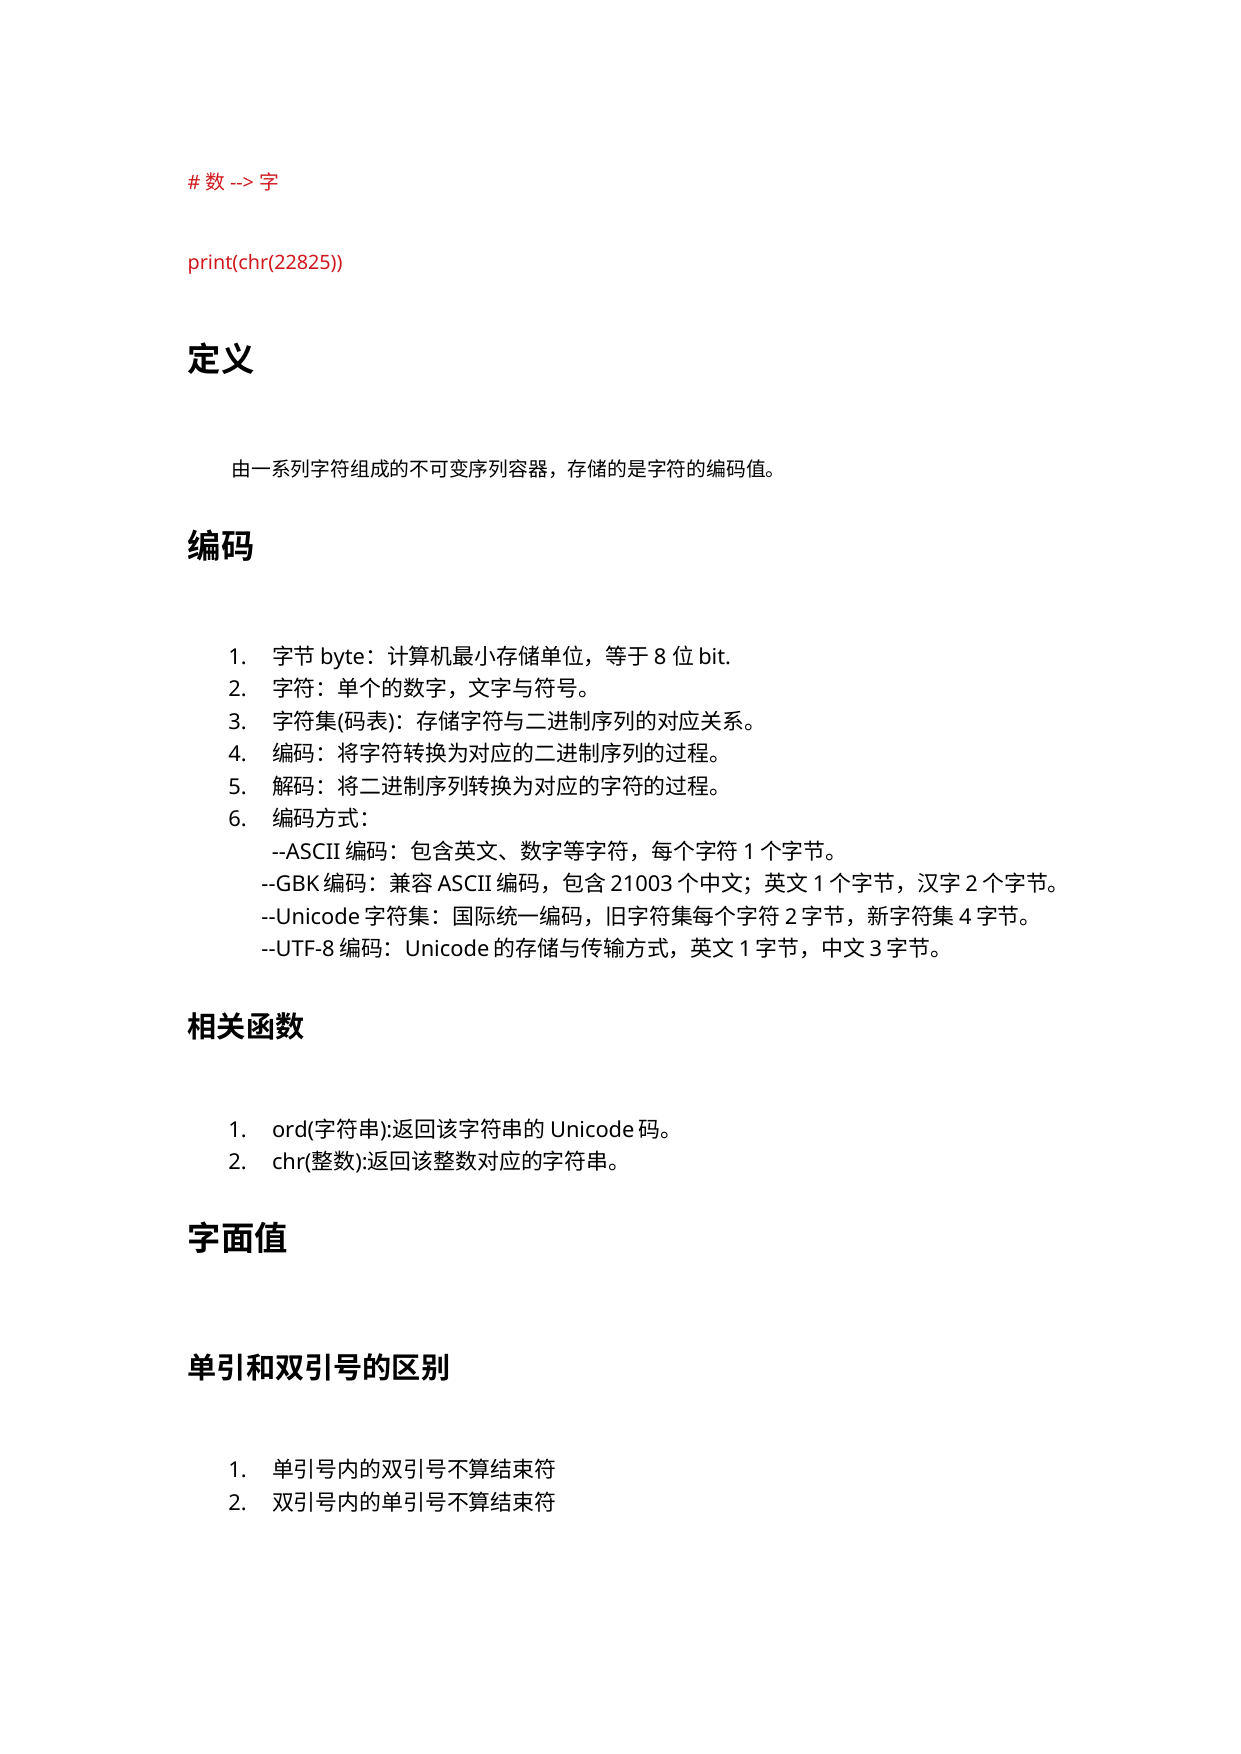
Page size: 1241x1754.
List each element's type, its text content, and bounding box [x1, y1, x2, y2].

text --Unicode字符集：国际统一编码，旧字符集每个字符2字节，新字符集4字节。 [209, 898, 1053, 931]
list 编码方式： [228, 801, 1053, 833]
subtitle print(chr(22825)) [187, 245, 1053, 278]
text 由一系列字符组成的不可变序列容器，存储的是字符的编码值。 [231, 452, 1053, 484]
subtitle 编码 [187, 511, 1053, 576]
text --GBK编码：兼容ASCII编码，包含21003个中文；英文1个字节，汉字2个字节。 [209, 866, 1053, 898]
list ord(字符串):返回该字符串的Unicode码。 [228, 1112, 1053, 1144]
subtitle 定义 [187, 324, 1053, 389]
subtitle 字面值 [187, 1204, 1053, 1269]
list 单引号内的双引号不算结束符 [228, 1452, 1053, 1484]
list 字节byte：计算机最小存储单位，等于8 位bit. [228, 638, 1053, 671]
list 解码：将二进制序列转换为对应的字符的过程。 [228, 768, 1053, 801]
subtitle 相关函数 [187, 993, 1053, 1058]
list chr(整数):返回该整数对应的字符串。 [228, 1144, 1053, 1177]
text --UTF-8编码：Unicode的存储与传输方式，英文1字节，中文3字节。 [209, 931, 1053, 963]
subtitle # 数 --> 字 [187, 165, 1053, 197]
list 双引号内的单引号不算结束符 [228, 1484, 1053, 1517]
list 字符集(码表)：存储字符与二进制序列的对应关系。 [228, 703, 1053, 736]
list 编码：将字符转换为对应的二进制序列的过程。 [228, 736, 1053, 768]
text --ASCII编码：包含英文、数字等字符，每个字符1个字节。 [272, 833, 1053, 866]
list 字符：单个的数字，文字与符号。 [228, 671, 1053, 703]
subtitle 单引和双引号的区别 [187, 1333, 1053, 1398]
